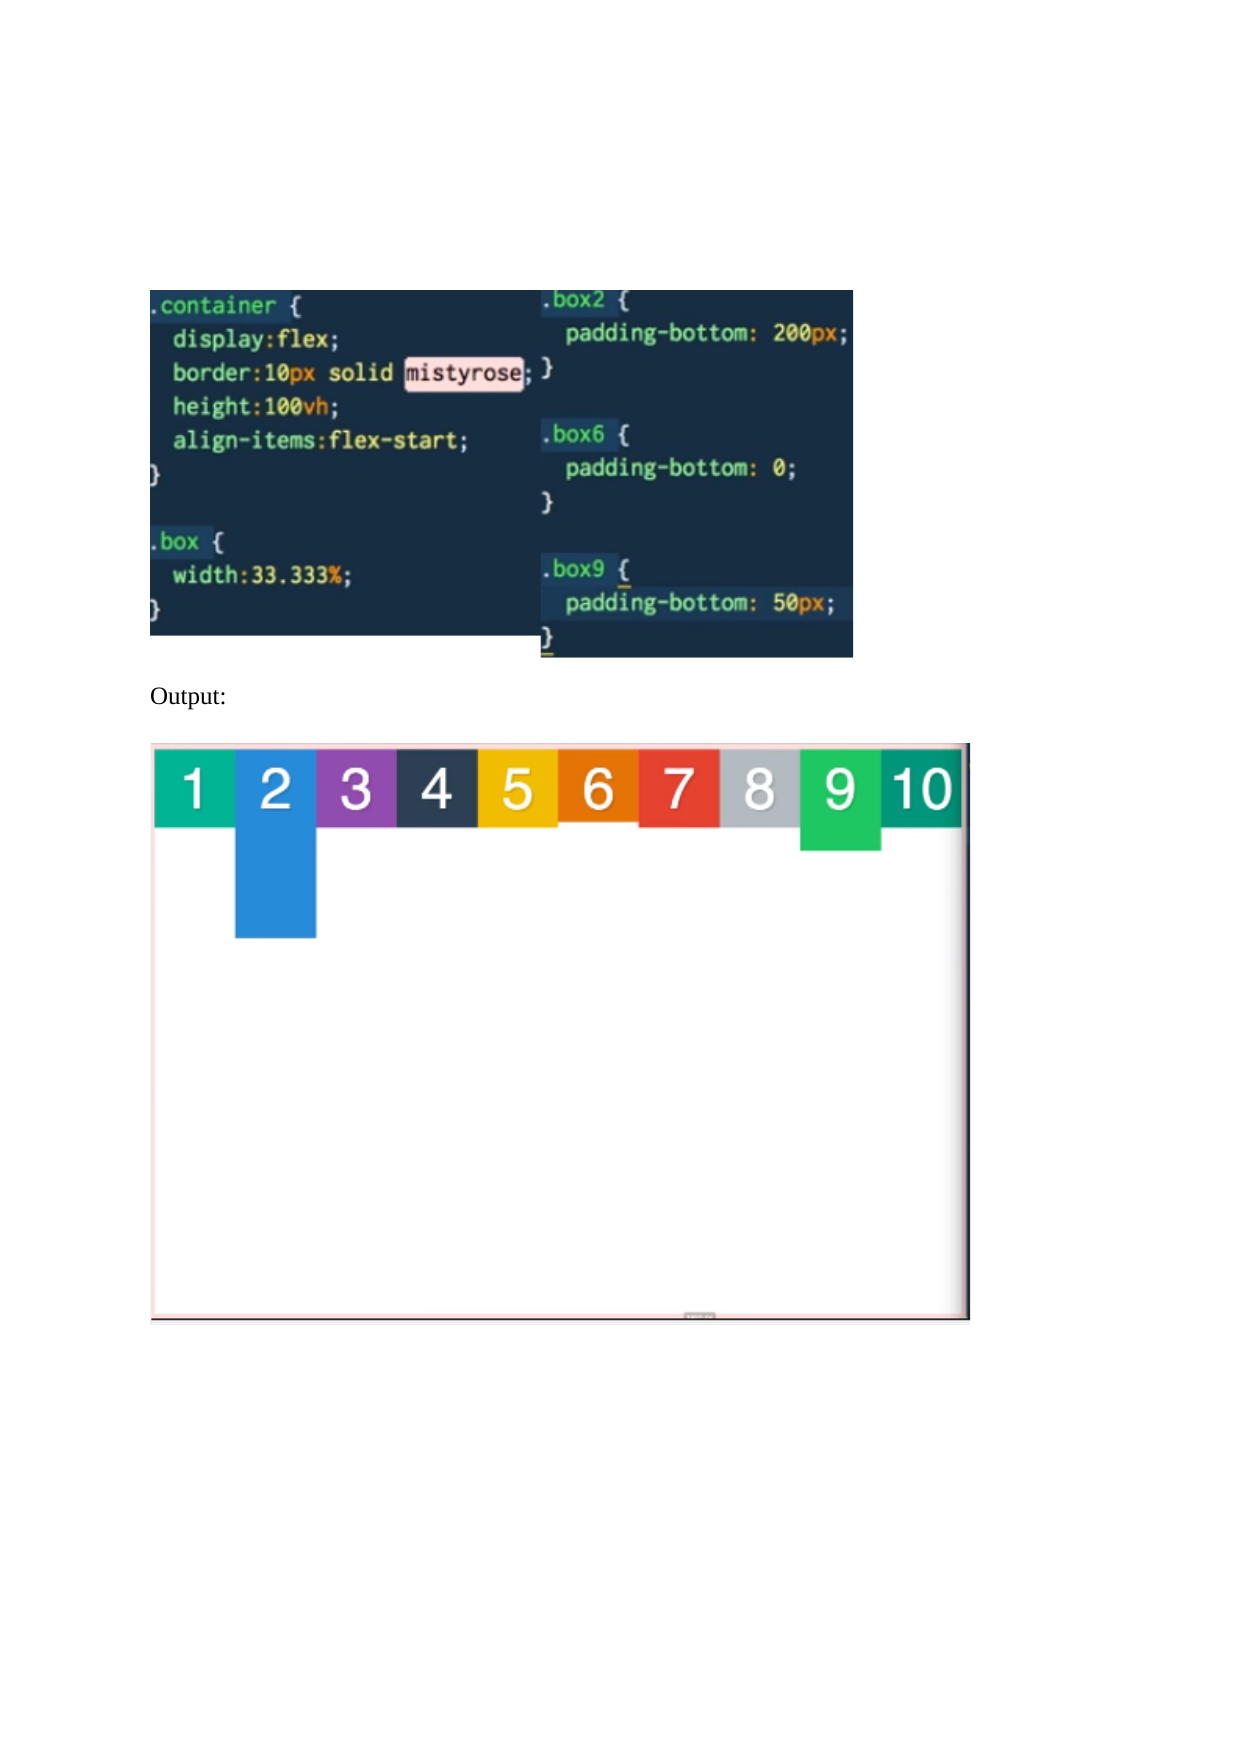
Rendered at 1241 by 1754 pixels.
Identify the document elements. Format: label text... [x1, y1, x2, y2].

picture [150, 743, 971, 1325]
picture [150, 290, 854, 661]
text Output: [150, 681, 1090, 710]
